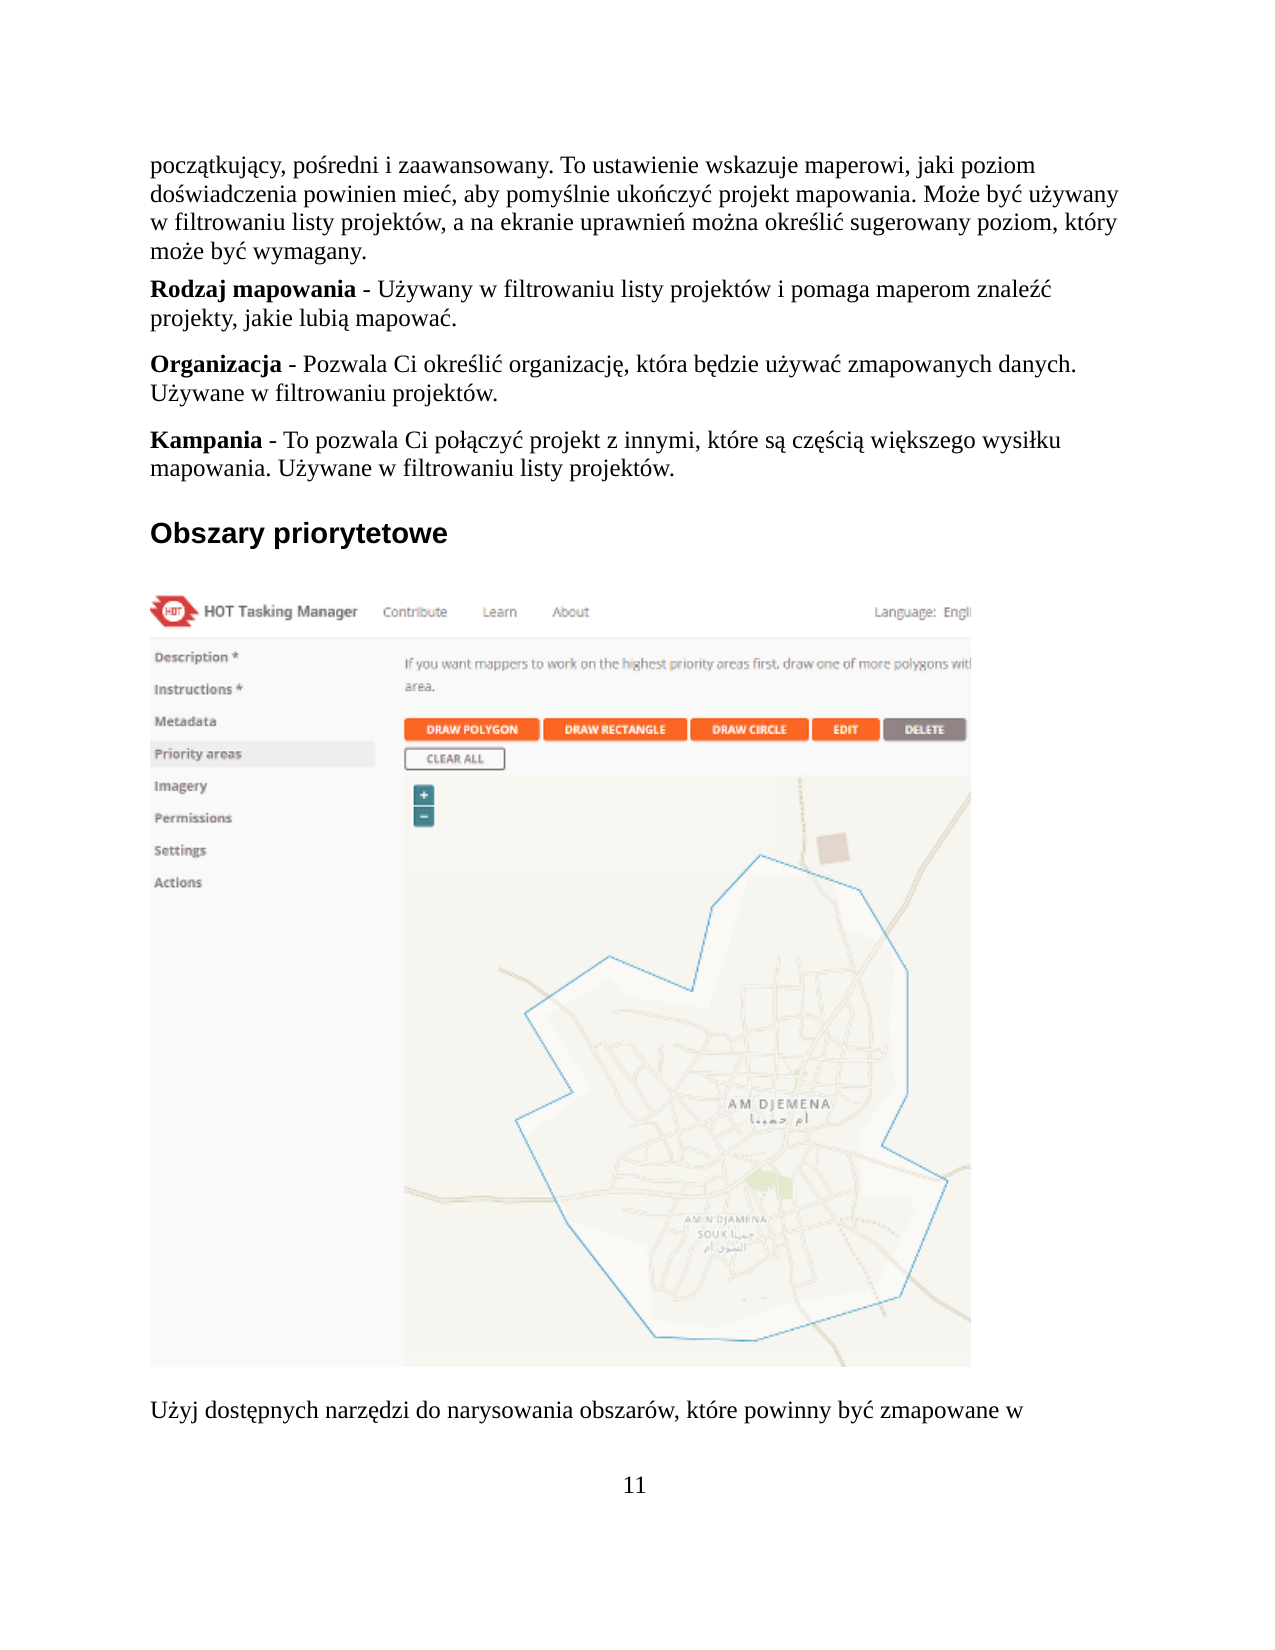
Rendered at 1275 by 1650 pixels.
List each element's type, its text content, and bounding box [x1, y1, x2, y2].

text Kampania - To pozwala Ci połączyć projekt z innymi, które są częścią większego wysiłku mapowania. Używane w filtrowaniu listy projektów. [150, 425, 1125, 482]
picture [150, 595, 972, 1367]
text początkujący, pośredni i zaawansowany. To ustawienie wskazuje maperowi, jaki poziom doświadczenia powinien mieć, aby pomyślnie ukończyć projekt mapowania. Może być używany w filtrowaniu listy projektów, a na ekranie uprawnień można określić sugerowany poziom, który może być wymagany. [150, 150, 1125, 265]
text Organizacja - Pozwala Ci określić organizację, która będzie używać zmapowanych danych. Używane w filtrowaniu projektów. [150, 349, 1125, 407]
text Rodzaj mapowania - Używany w filtrowaniu listy projektów i pomaga maperom znaleźć projekty, jakie lubią mapować. [150, 274, 1125, 331]
text Użyj dostępnych narzędzi do narysowania obszarów, które powinny być zmapowane w [150, 1395, 1125, 1424]
subtitle Obszary priorytetowe [150, 516, 1125, 583]
